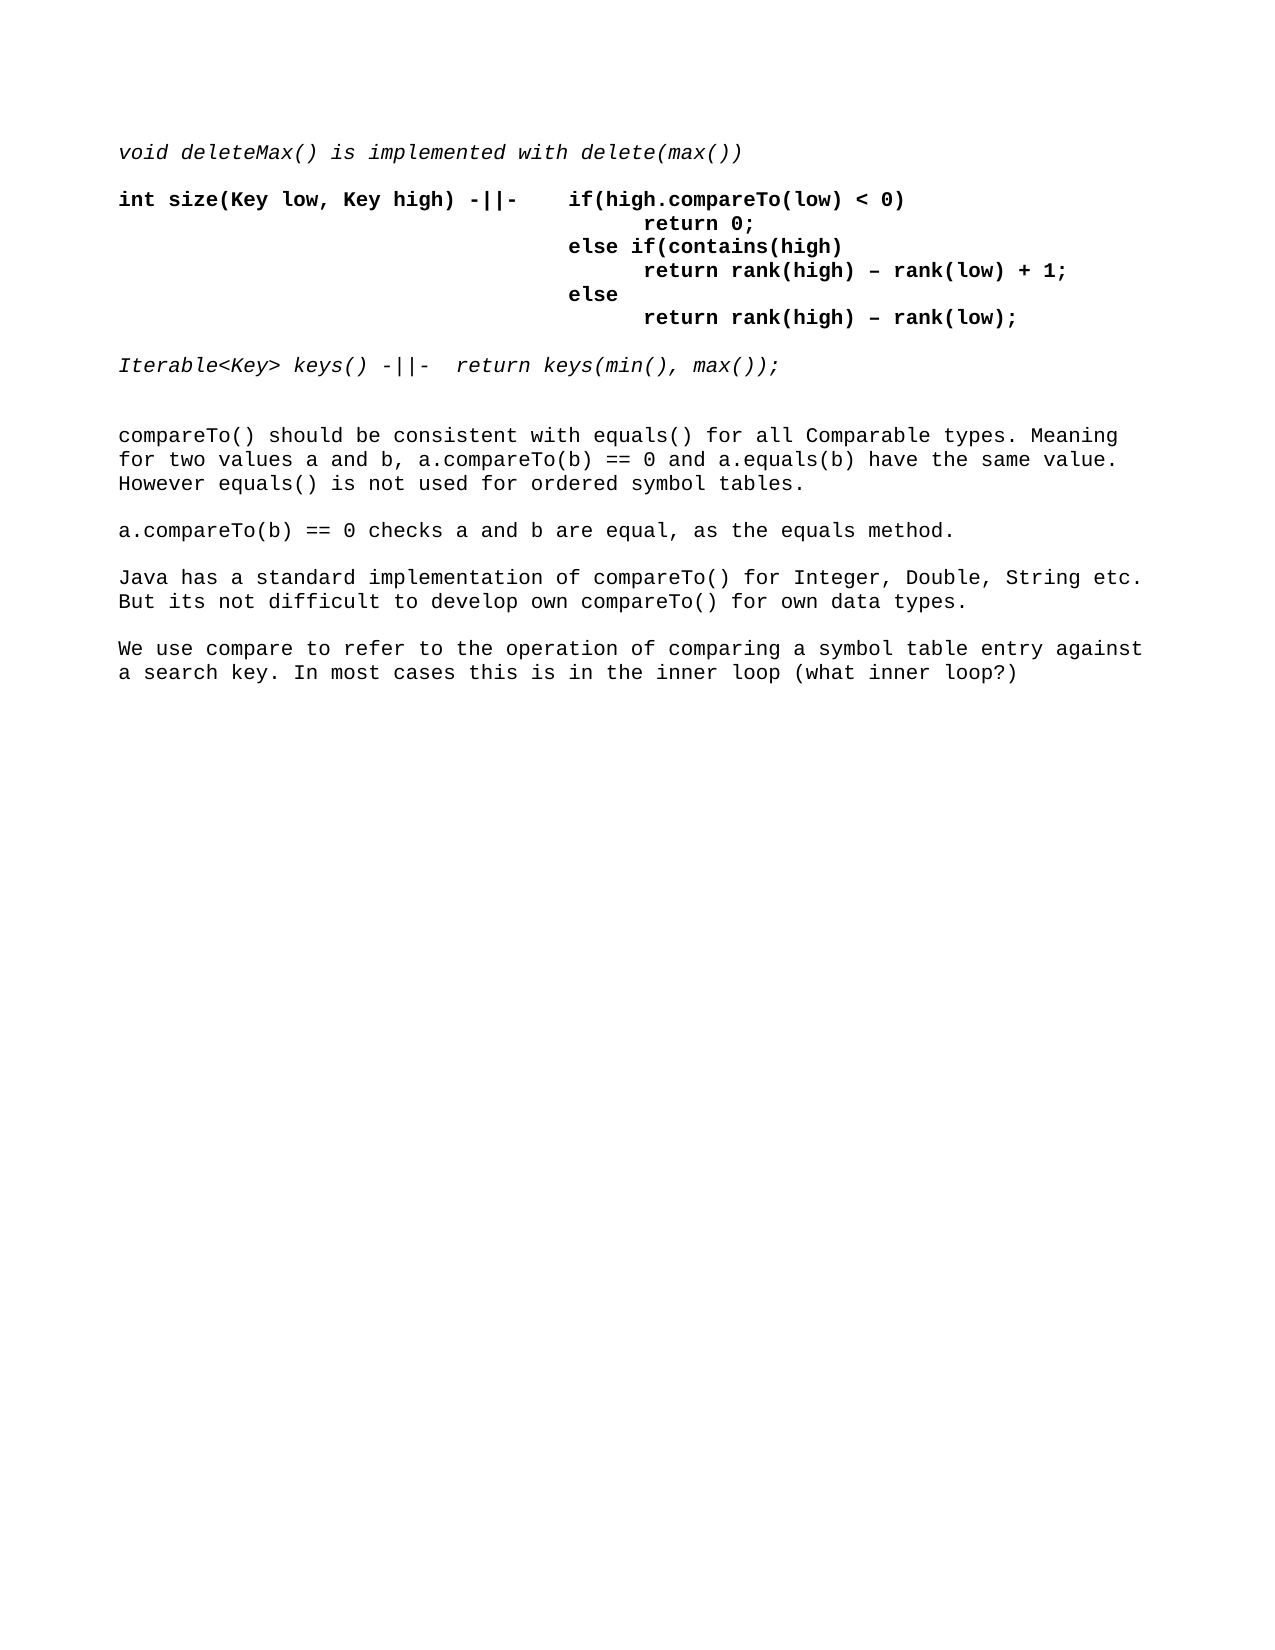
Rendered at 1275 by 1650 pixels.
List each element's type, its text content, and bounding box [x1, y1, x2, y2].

text return 0; [118, 213, 1157, 236]
text else if(contains(high) [118, 236, 1157, 260]
text else [118, 284, 1157, 307]
text int size(Key low, Key high) -||- if(high.compareTo(low) < 0) [118, 189, 1157, 213]
text Java has a standard implementation of compareTo() for Integer, Double, String etc. But its not difficult to develop own compareTo() for own data types. [118, 567, 1157, 615]
text Iterable<Key> keys() -||- return keys(min(), max()); [118, 354, 1157, 378]
text We use compare to refer to the operation of comparing a symbol table entry against a search key. In most cases this is in the inner loop (what inner loop?) [118, 638, 1157, 686]
text return rank(high) – rank(low); [118, 307, 1157, 331]
text compareTo() should be consistent with equals() for all Comparable types. Meaning for two values a and b, a.compareTo(b) == 0 and a.equals(b) have the same value. However equals() is not used for ordered symbol tables. [118, 426, 1157, 496]
text void deleteMax() is implemented with delete(max()) [118, 142, 1157, 165]
text a.compareTo(b) == 0 checks a and b are equal, as the equals method. [118, 520, 1157, 544]
text return rank(high) – rank(low) + 1; [118, 260, 1157, 284]
